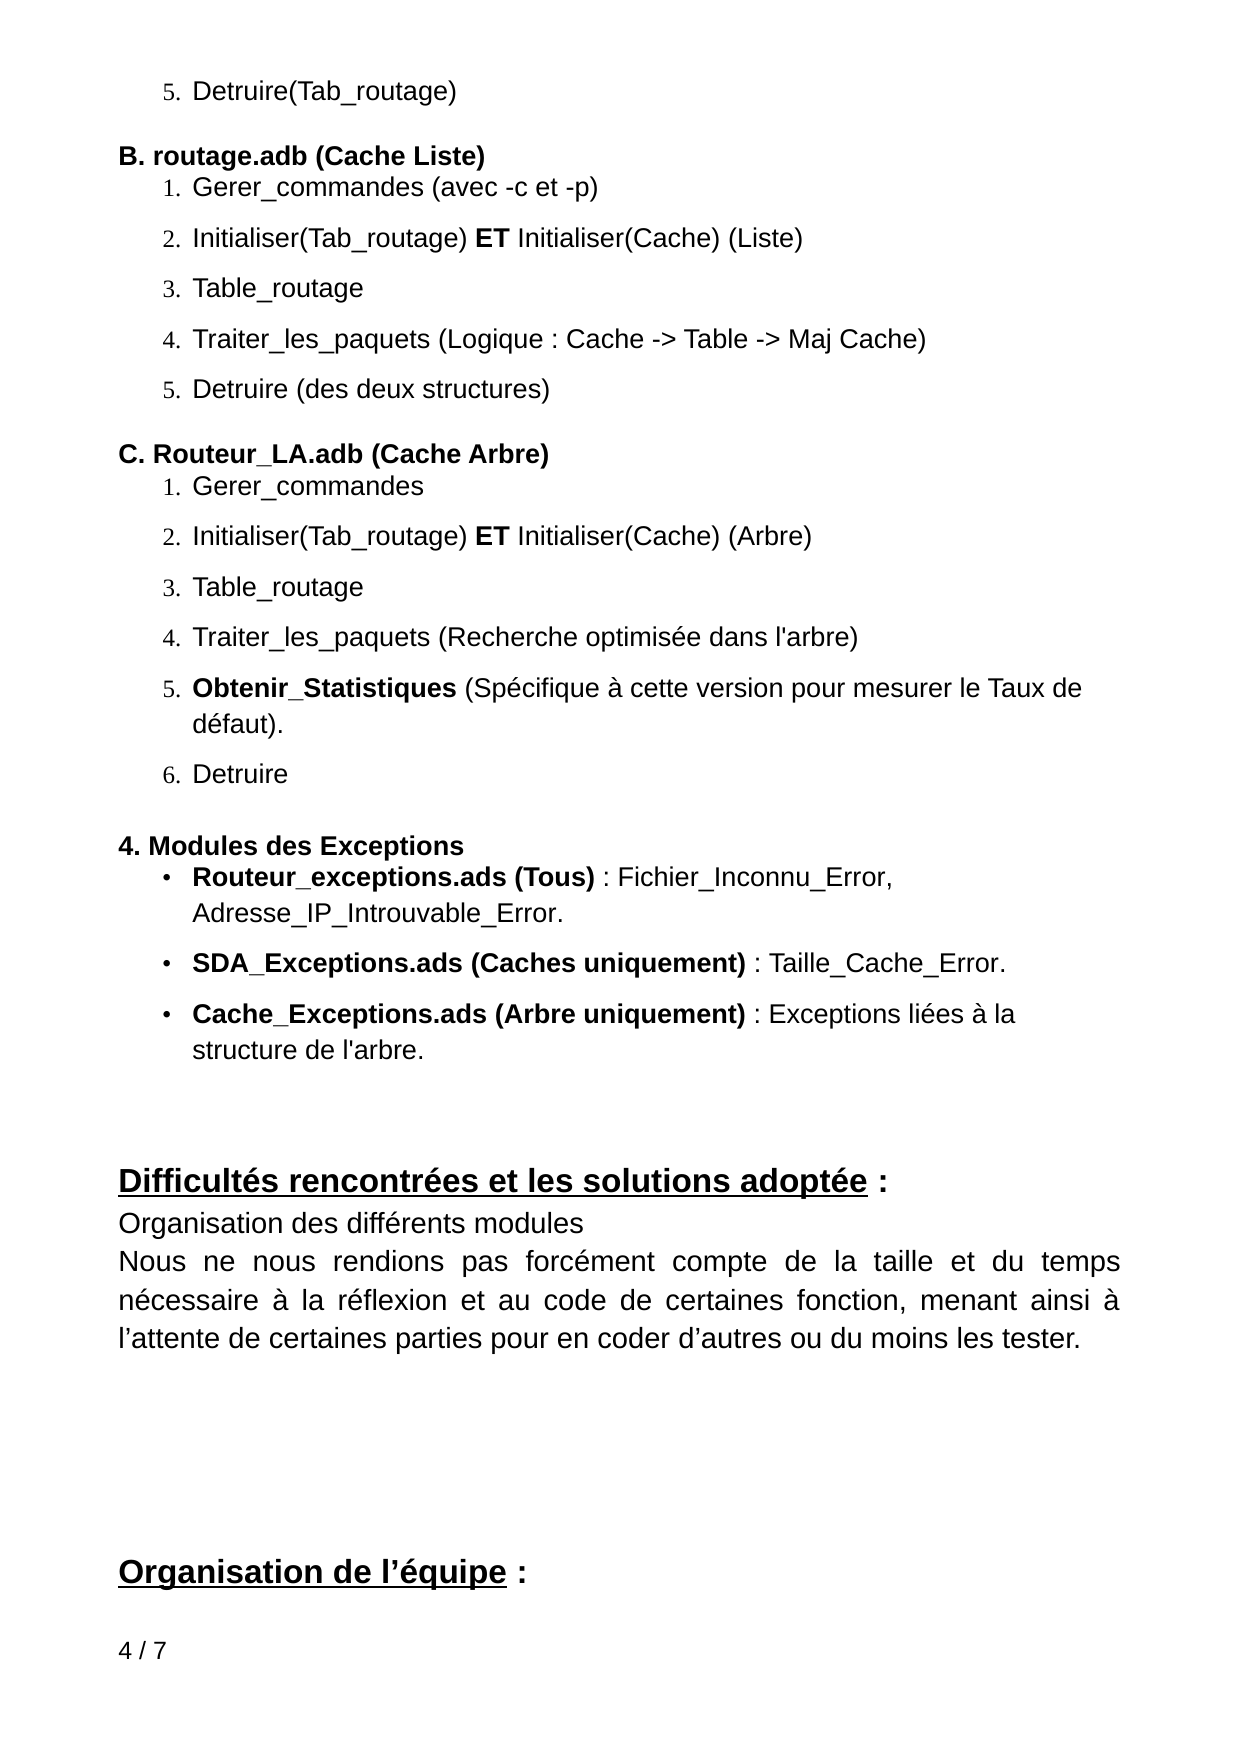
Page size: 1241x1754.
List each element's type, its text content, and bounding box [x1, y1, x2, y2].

subtitle 4. Modules des Exceptions [118, 830, 1122, 861]
list Traiter_les_paquets (Recherche optimisée dans l'arbre) [162, 621, 1122, 653]
text Organisation des différents modules [118, 1206, 1122, 1239]
list Detruire [162, 758, 1122, 789]
list Table_routage [162, 571, 1122, 602]
list Initialiser(Tab_routage) ET Initialiser(Cache) (Liste) [162, 222, 1122, 253]
list Table_routage [162, 272, 1122, 304]
list Traiter_les_paquets (Logique : Cache -> Table -> Maj Cache) [162, 323, 1122, 354]
list Obtenir_Statistiques (Spécifique à cette version pour mesurer le Taux de défaut). [162, 672, 1122, 739]
text Nous ne nous rendions pas forcément compte de la taille et du temps nécessaire à la réflexion et au code de certaines fonction, menant ainsi à l’attente de certaines parties pour en coder d’autres ou du moins les tester. [118, 1244, 1122, 1355]
list Detruire(Tab_routage) [162, 75, 1122, 106]
subtitle C. Routeur_LA.adb (Cache Arbre) [118, 438, 1122, 470]
list Routeur_exceptions.ads (Tous) : Fichier_Inconnu_Error, Adresse_IP_Introuvable_Error. [162, 861, 1122, 928]
text Organisation de l’équipe : [118, 1552, 1122, 1591]
list Gerer_commandes [162, 470, 1122, 501]
list SDA_Exceptions.ads (Caches uniquement) : Taille_Cache_Error. [162, 947, 1122, 979]
subtitle B. routage.adb (Cache Liste) [118, 140, 1122, 171]
text Difficultés rencontrées et les solutions adoptée : [118, 1161, 1122, 1200]
list Gerer_commandes (avec -c et -p) [162, 171, 1122, 203]
list Detruire (des deux structures) [162, 373, 1122, 405]
list Initialiser(Tab_routage) ET Initialiser(Cache) (Arbre) [162, 520, 1122, 552]
list Cache_Exceptions.ads (Arbre uniquement) : Exceptions liées à la structure de l'arbre. [162, 998, 1122, 1065]
